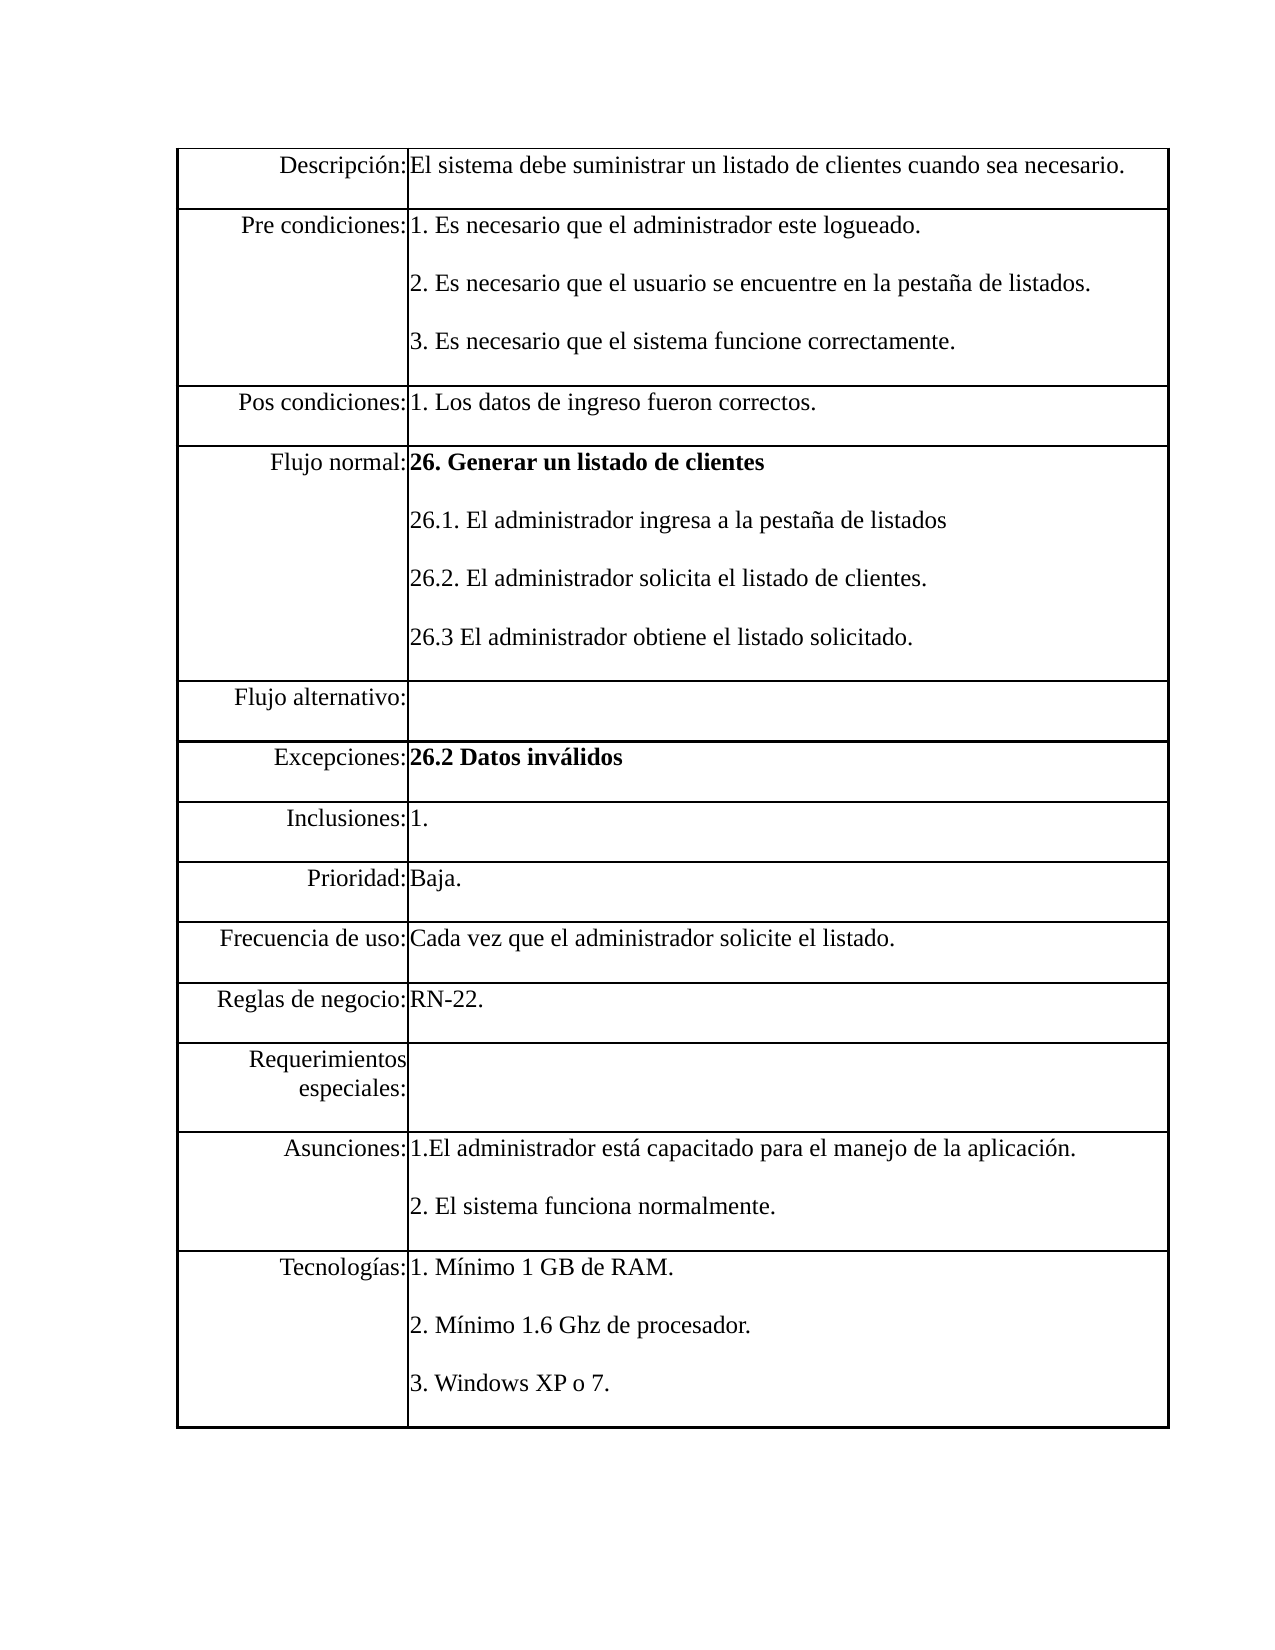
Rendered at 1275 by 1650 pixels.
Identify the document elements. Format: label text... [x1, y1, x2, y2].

table_cell Frecuencia de uso: [179, 923, 407, 982]
table_cell 26.2 Datos inválidos [409, 743, 1167, 801]
table_cell Pre condiciones: [179, 210, 407, 385]
table_cell Requerimientos especiales: [179, 1044, 407, 1131]
table_cell 1. [409, 803, 1167, 861]
table_cell Prioridad: [179, 863, 407, 921]
table_cell El sistema debe suministrar un listado de clientes cuando sea necesario. [409, 149, 1167, 208]
table_cell Cada vez que el administrador solicite el listado. [409, 923, 1167, 982]
table_cell Asunciones: [179, 1133, 407, 1249]
table_cell Excepciones: [179, 743, 407, 801]
table_cell [409, 682, 1167, 740]
table_cell Pos condiciones: [179, 387, 407, 445]
table_cell Inclusiones: [179, 803, 407, 861]
table_cell Baja. [409, 863, 1167, 921]
table_cell 1. Mínimo 1 GB de RAM. 2. Mínimo 1.6 Ghz de procesador. 3. Windows XP o 7. [409, 1252, 1167, 1426]
table_cell 1. Los datos de ingreso fueron correctos. [409, 387, 1167, 445]
table_cell Descripción: [179, 149, 407, 208]
table_cell Flujo normal: [179, 447, 407, 680]
table_cell Tecnologías: [179, 1252, 407, 1426]
table_cell [409, 1044, 1167, 1131]
table_cell Flujo alternativo: [179, 682, 407, 740]
table_cell RN-22. [409, 984, 1167, 1042]
table_cell Reglas de negocio: [179, 984, 407, 1042]
table_cell 1. Es necesario que el administrador este logueado. 2. Es necesario que el usuario se encuentre en la pestaña de listados. 3. Es necesario que el sistema funcione correctamente. [409, 210, 1167, 385]
table_cell 26. Generar un listado de clientes 26.1. El administrador ingresa a la pestaña de listados 26.2. El administrador solicita el listado de clientes. 26.3 El administrador obtiene el listado solicitado. [409, 447, 1167, 680]
table_cell 1.El administrador está capacitado para el manejo de la aplicación. 2. El sistema funciona normalmente. [409, 1133, 1167, 1249]
